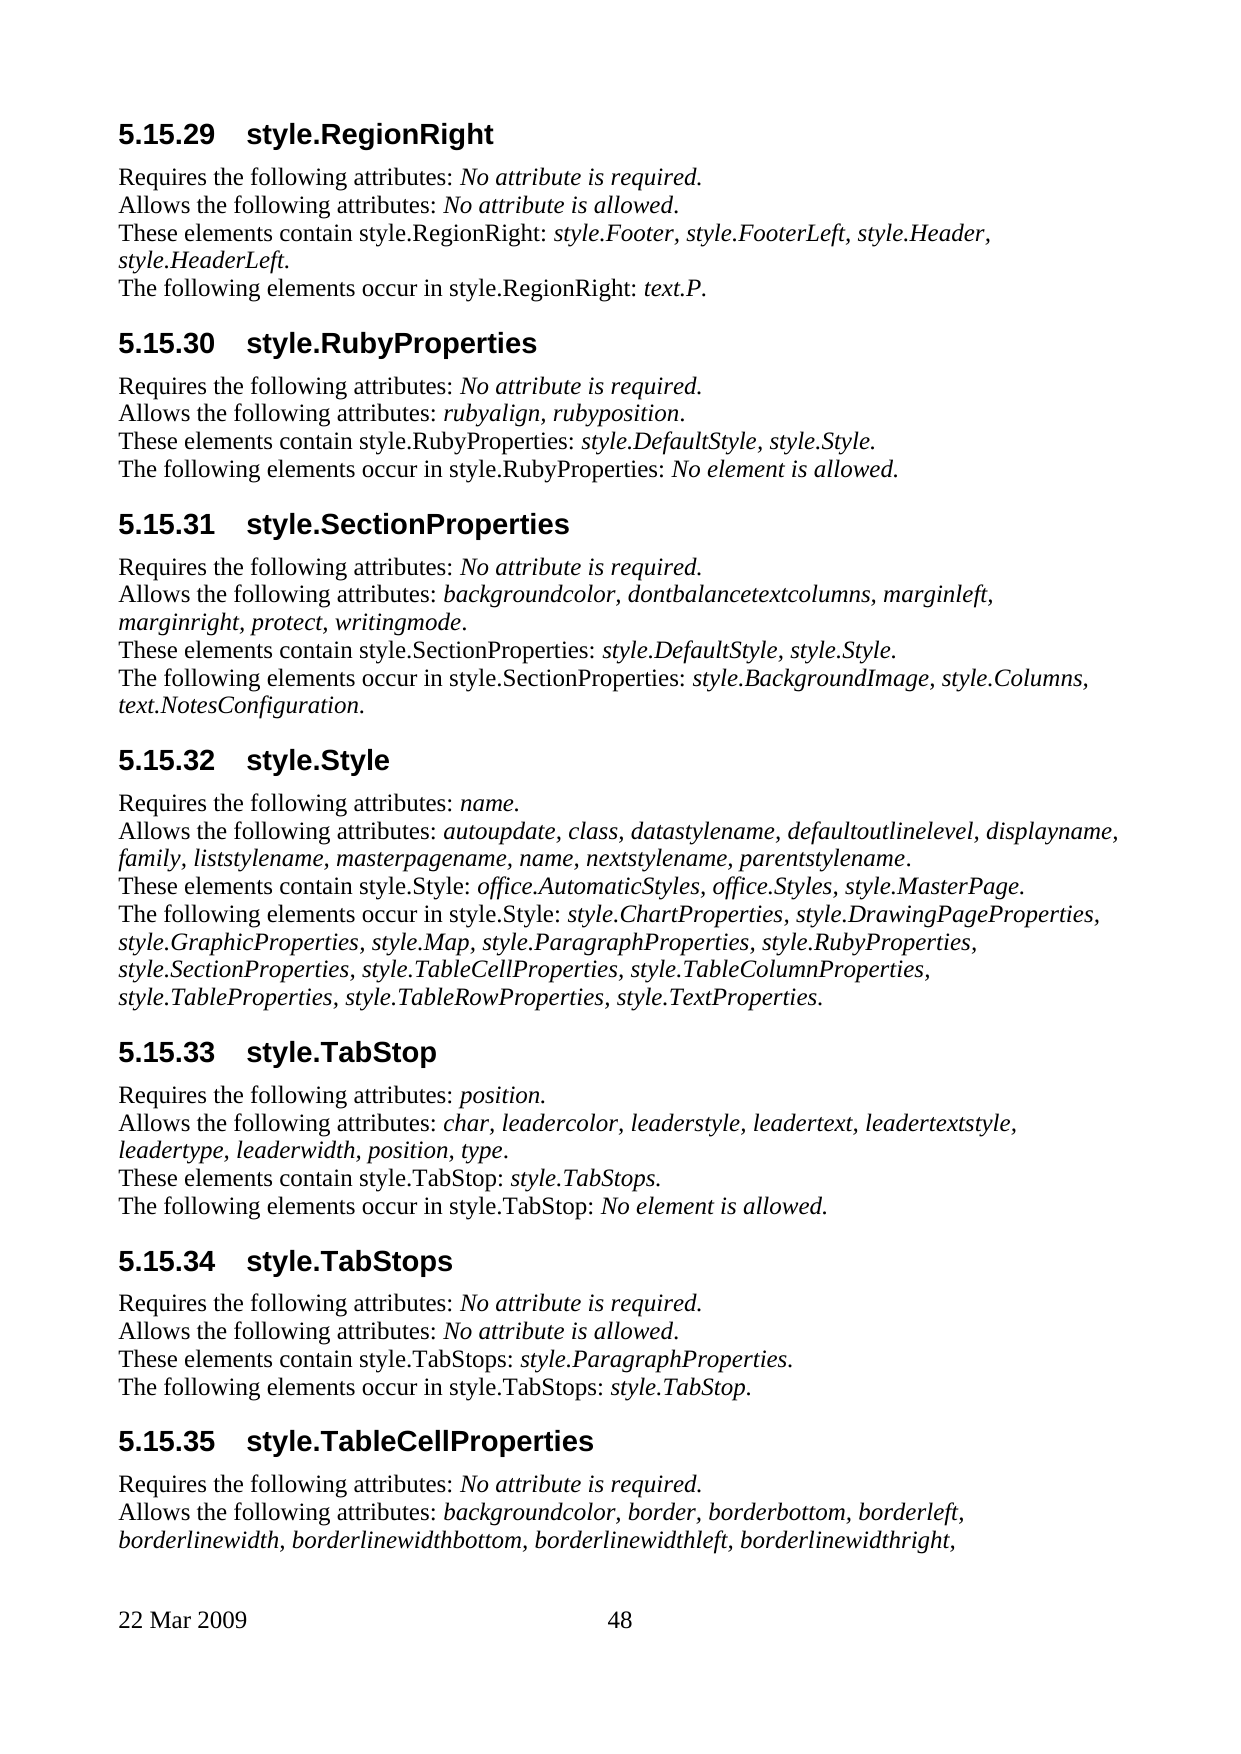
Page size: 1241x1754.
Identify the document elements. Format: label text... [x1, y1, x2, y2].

text The following elements occur in style.RegionRight: text.P. [118, 274, 1122, 302]
subtitle style.TableCellProperties [118, 1425, 1122, 1458]
text Requires the following attributes: position. [118, 1081, 1122, 1109]
text The following elements occur in style.RubyProperties: No element is allowed. [118, 455, 1122, 483]
text These elements contain style.RegionRight: style.Footer, style.FooterLeft, style.Header, style.HeaderLeft. [118, 219, 1122, 274]
subtitle style.RubyProperties [118, 327, 1122, 359]
text These elements contain style.TabStops: style.ParagraphProperties. [118, 1345, 1122, 1373]
subtitle style.Style [118, 744, 1122, 777]
text Requires the following attributes: No attribute is required. [118, 163, 1122, 191]
text Requires the following attributes: No attribute is required. [118, 372, 1122, 399]
text Allows the following attributes: No attribute is allowed. [118, 1317, 1122, 1345]
subtitle style.SectionProperties [118, 508, 1122, 540]
text Allows the following attributes: backgroundcolor, dontbalancetextcolumns, marginleft, marginright, protect, writingmode. [118, 581, 1122, 636]
text Requires the following attributes: name. [118, 789, 1122, 817]
text Allows the following attributes: backgroundcolor, border, borderbottom, borderleft, borderlinewidth, borderlinewidthbottom, borderlinewidthleft, borderlinewidthright, [118, 1498, 1122, 1554]
text The following elements occur in style.SectionProperties: style.BackgroundImage, style.Columns, text.NotesConfiguration. [118, 664, 1122, 719]
text These elements contain style.RubyProperties: style.DefaultStyle, style.Style. [118, 427, 1122, 455]
subtitle style.RegionRight [118, 118, 1122, 151]
text These elements contain style.Style: office.AutomaticStyles, office.Styles, style.MasterPage. [118, 872, 1122, 900]
text Allows the following attributes: No attribute is allowed. [118, 191, 1122, 219]
text The following elements occur in style.TabStops: style.TabStop. [118, 1373, 1122, 1400]
text These elements contain style.TabStop: style.TabStops. [118, 1164, 1122, 1192]
text These elements contain style.SectionProperties: style.DefaultStyle, style.Style. [118, 636, 1122, 664]
text Allows the following attributes: char, leadercolor, leaderstyle, leadertext, leadertextstyle, leadertype, leaderwidth, position, type. [118, 1109, 1122, 1164]
text The following elements occur in style.Style: style.ChartProperties, style.DrawingPageProperties, style.GraphicProperties, style.Map, style.ParagraphProperties, style.RubyProperties, style.SectionProperties, style.TableCellProperties, style.TableColumnProperties, style.TableProperties, style.TableRowProperties, style.TextProperties. [118, 900, 1122, 1011]
subtitle style.TabStops [118, 1244, 1122, 1277]
text The following elements occur in style.TabStop: No element is allowed. [118, 1192, 1122, 1219]
text Requires the following attributes: No attribute is required. [118, 1289, 1122, 1317]
text Allows the following attributes: rubyalign, rubyposition. [118, 399, 1122, 427]
subtitle style.TabStop [118, 1036, 1122, 1068]
text Requires the following attributes: No attribute is required. [118, 1471, 1122, 1498]
text Requires the following attributes: No attribute is required. [118, 553, 1122, 581]
text Allows the following attributes: autoupdate, class, datastylename, defaultoutlinelevel, displayname, family, liststylename, masterpagename, name, nextstylename, parentstylename. [118, 817, 1122, 872]
